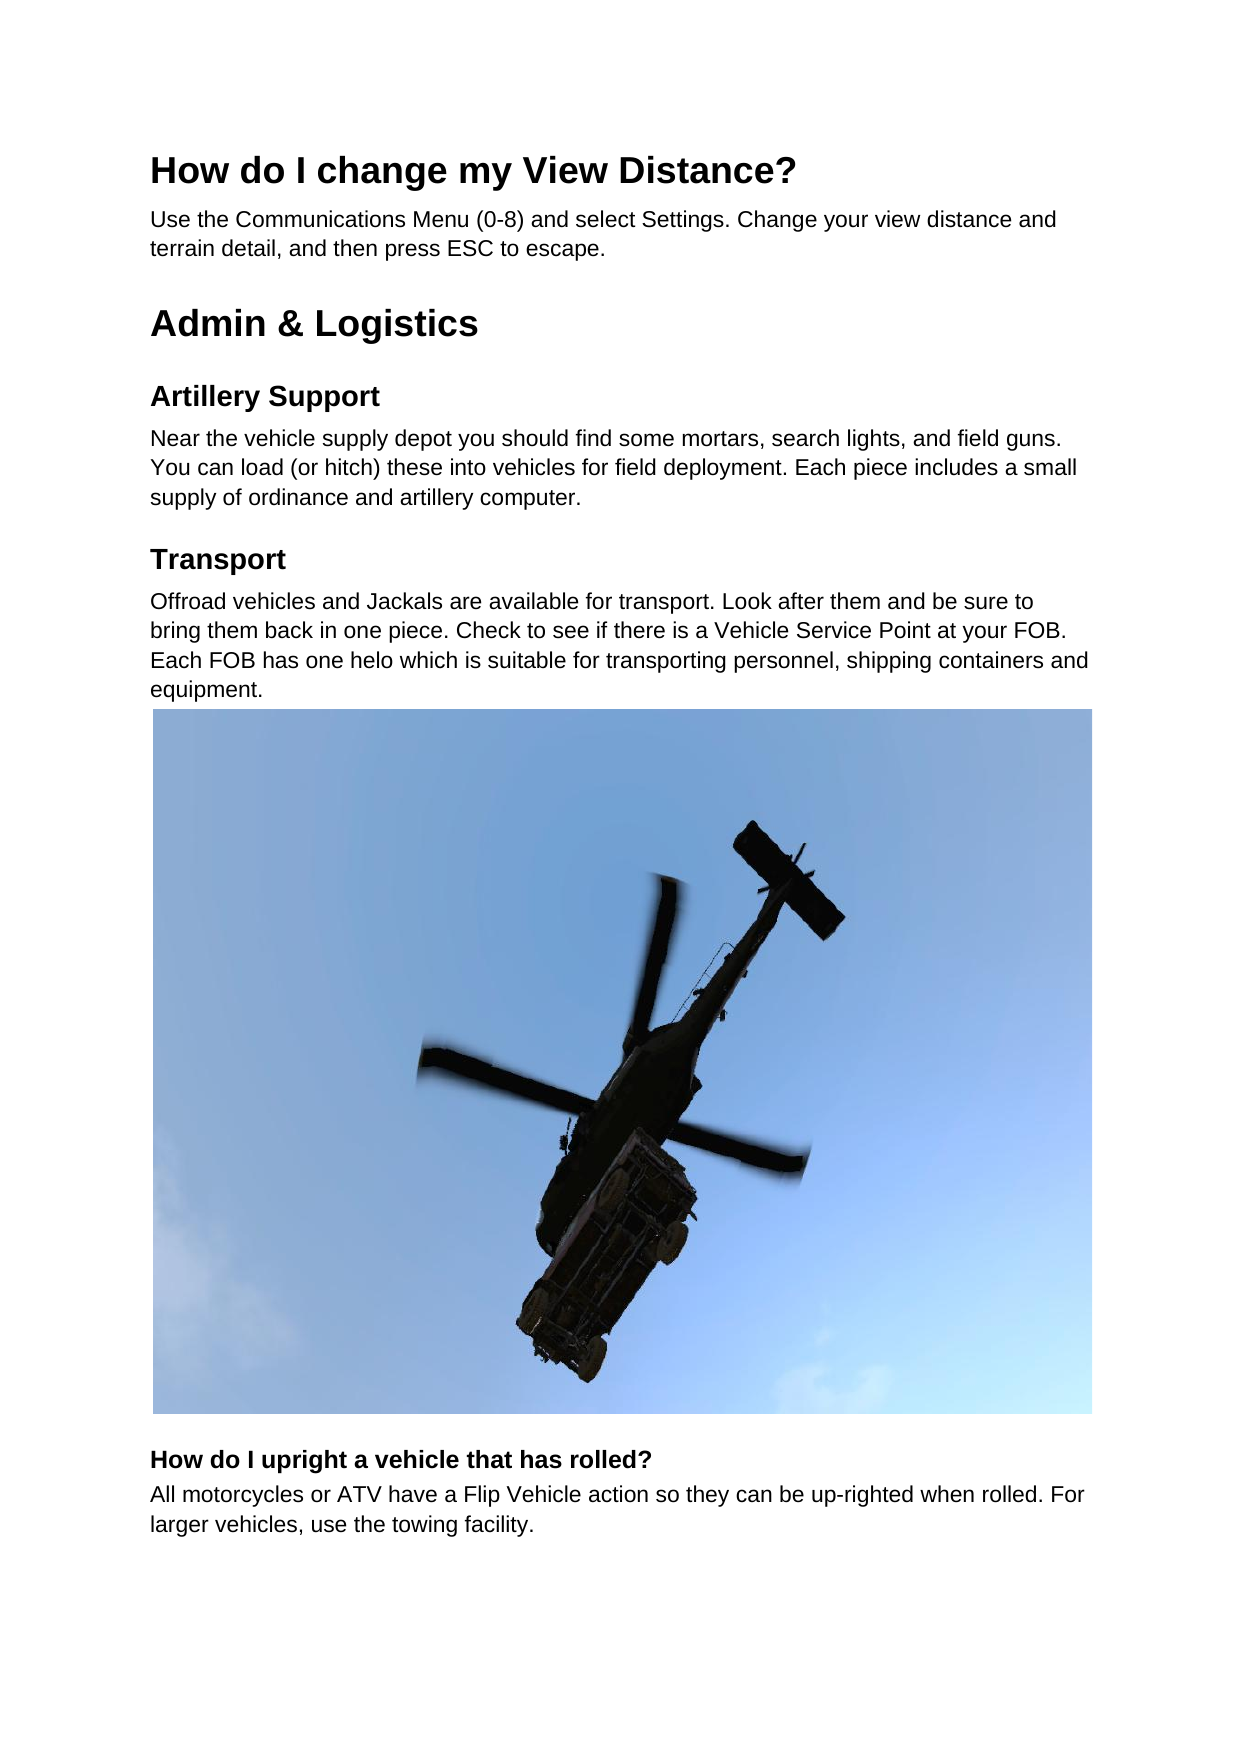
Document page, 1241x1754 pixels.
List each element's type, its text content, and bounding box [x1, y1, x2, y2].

text Offroad vehicles and Jackals are available for transport. Look after them and be sure to bring them back in one piece. Check to see if there is a Vehicle Service Point at your FOB. [150, 589, 1090, 644]
text Each FOB has one helo which is suitable for transporting personnel, shipping containers and equipment. [150, 647, 1090, 702]
subtitle Artillery Support [150, 380, 1090, 413]
subtitle How do I upright a vehicle that has rolled? [150, 1446, 1090, 1474]
text Use the Communications Menu (0-8) and select Settings. Change your view distance and terrain detail, and then press ESC to escape. [150, 206, 1090, 261]
text All motorcycles or ATV have a Flip Vehicle action so they can be up-righted when rolled. For larger vehicles, use the towing facility. [150, 1482, 1090, 1537]
subtitle Transport [150, 543, 1090, 576]
subtitle How do I change my View Distance? [150, 150, 1090, 192]
picture [153, 709, 1093, 1414]
text Near the vehicle supply depot you should find some mortars, search lights, and field guns. You can load (or hitch) these into vehicles for field deployment. Each piece includes a small supply of ordinance and artillery computer. [150, 426, 1090, 510]
subtitle Admin & Logistics [150, 303, 1090, 344]
